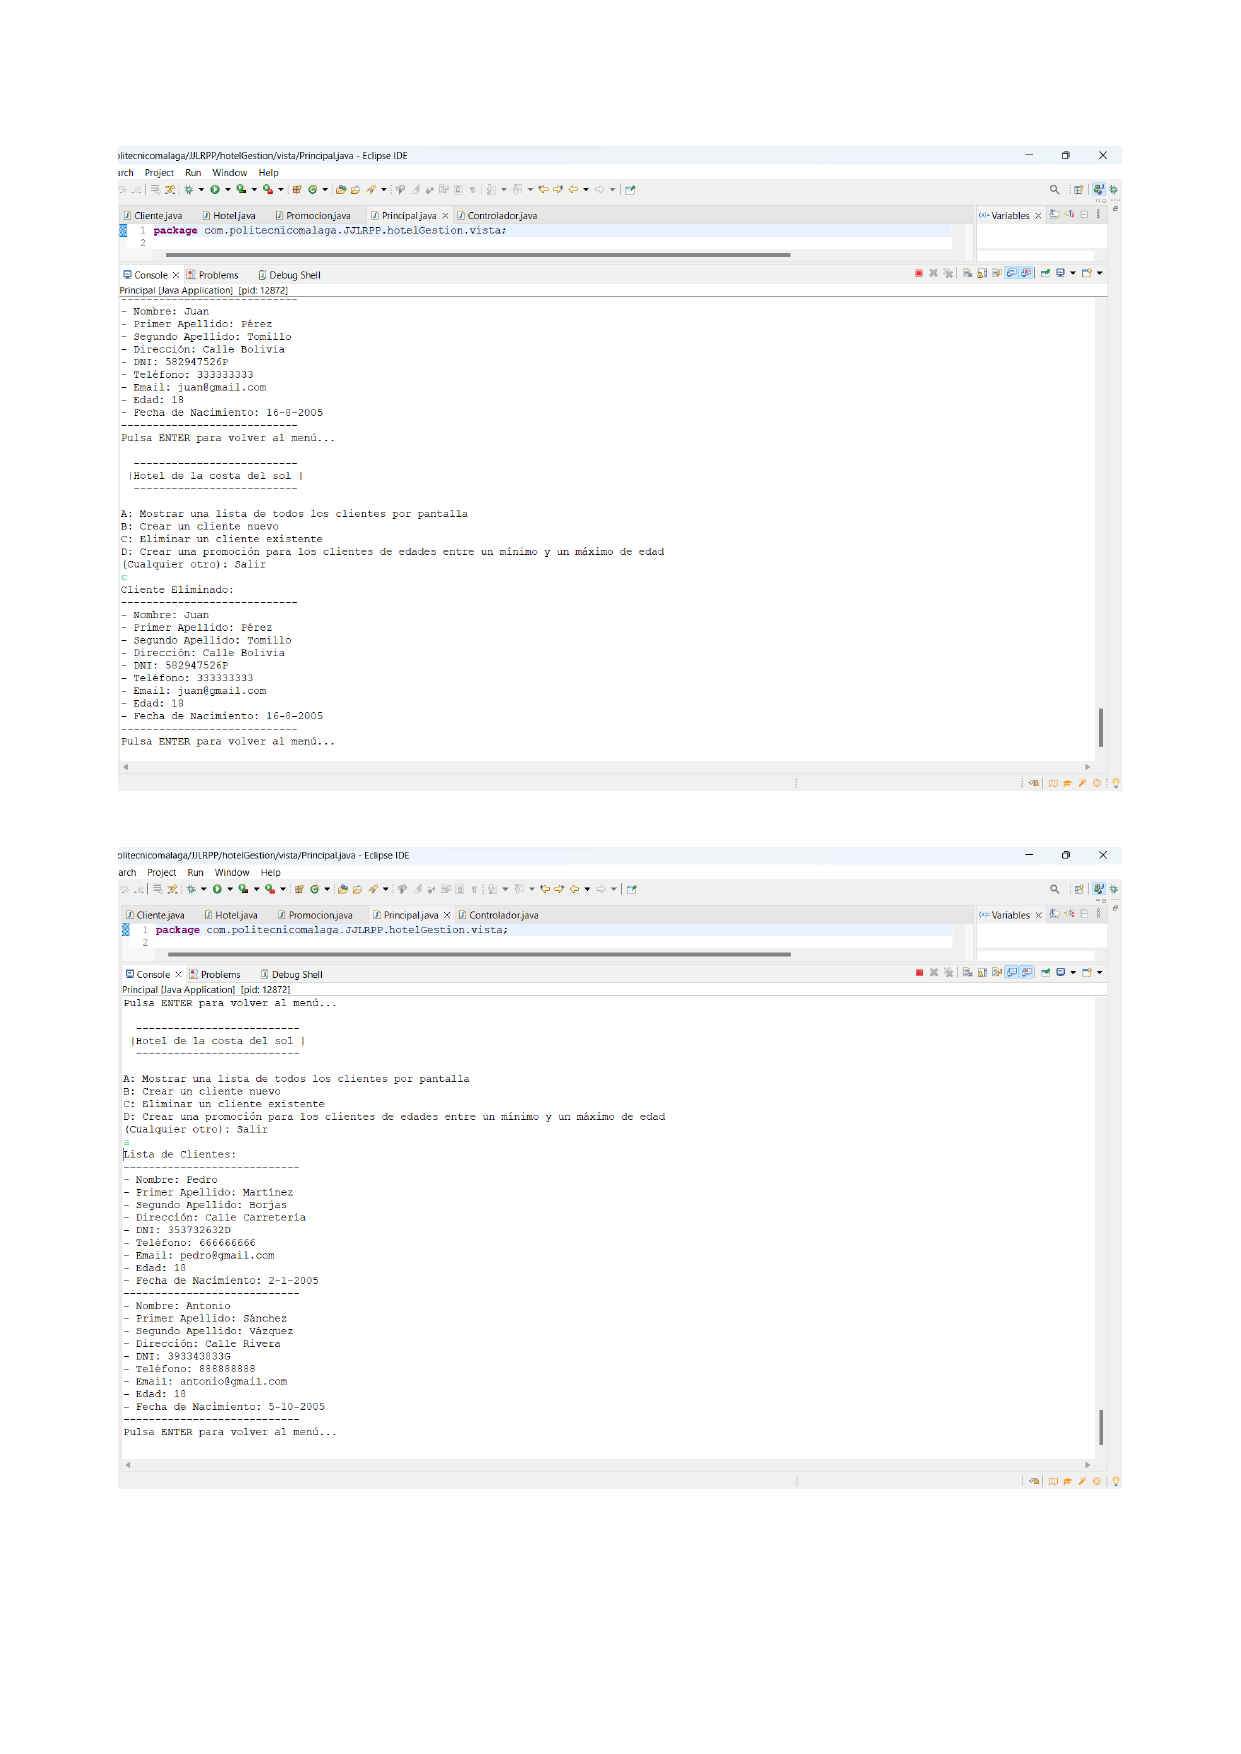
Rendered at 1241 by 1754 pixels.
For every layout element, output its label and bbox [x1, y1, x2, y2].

picture [118, 847, 1123, 1489]
picture [118, 146, 1123, 791]
